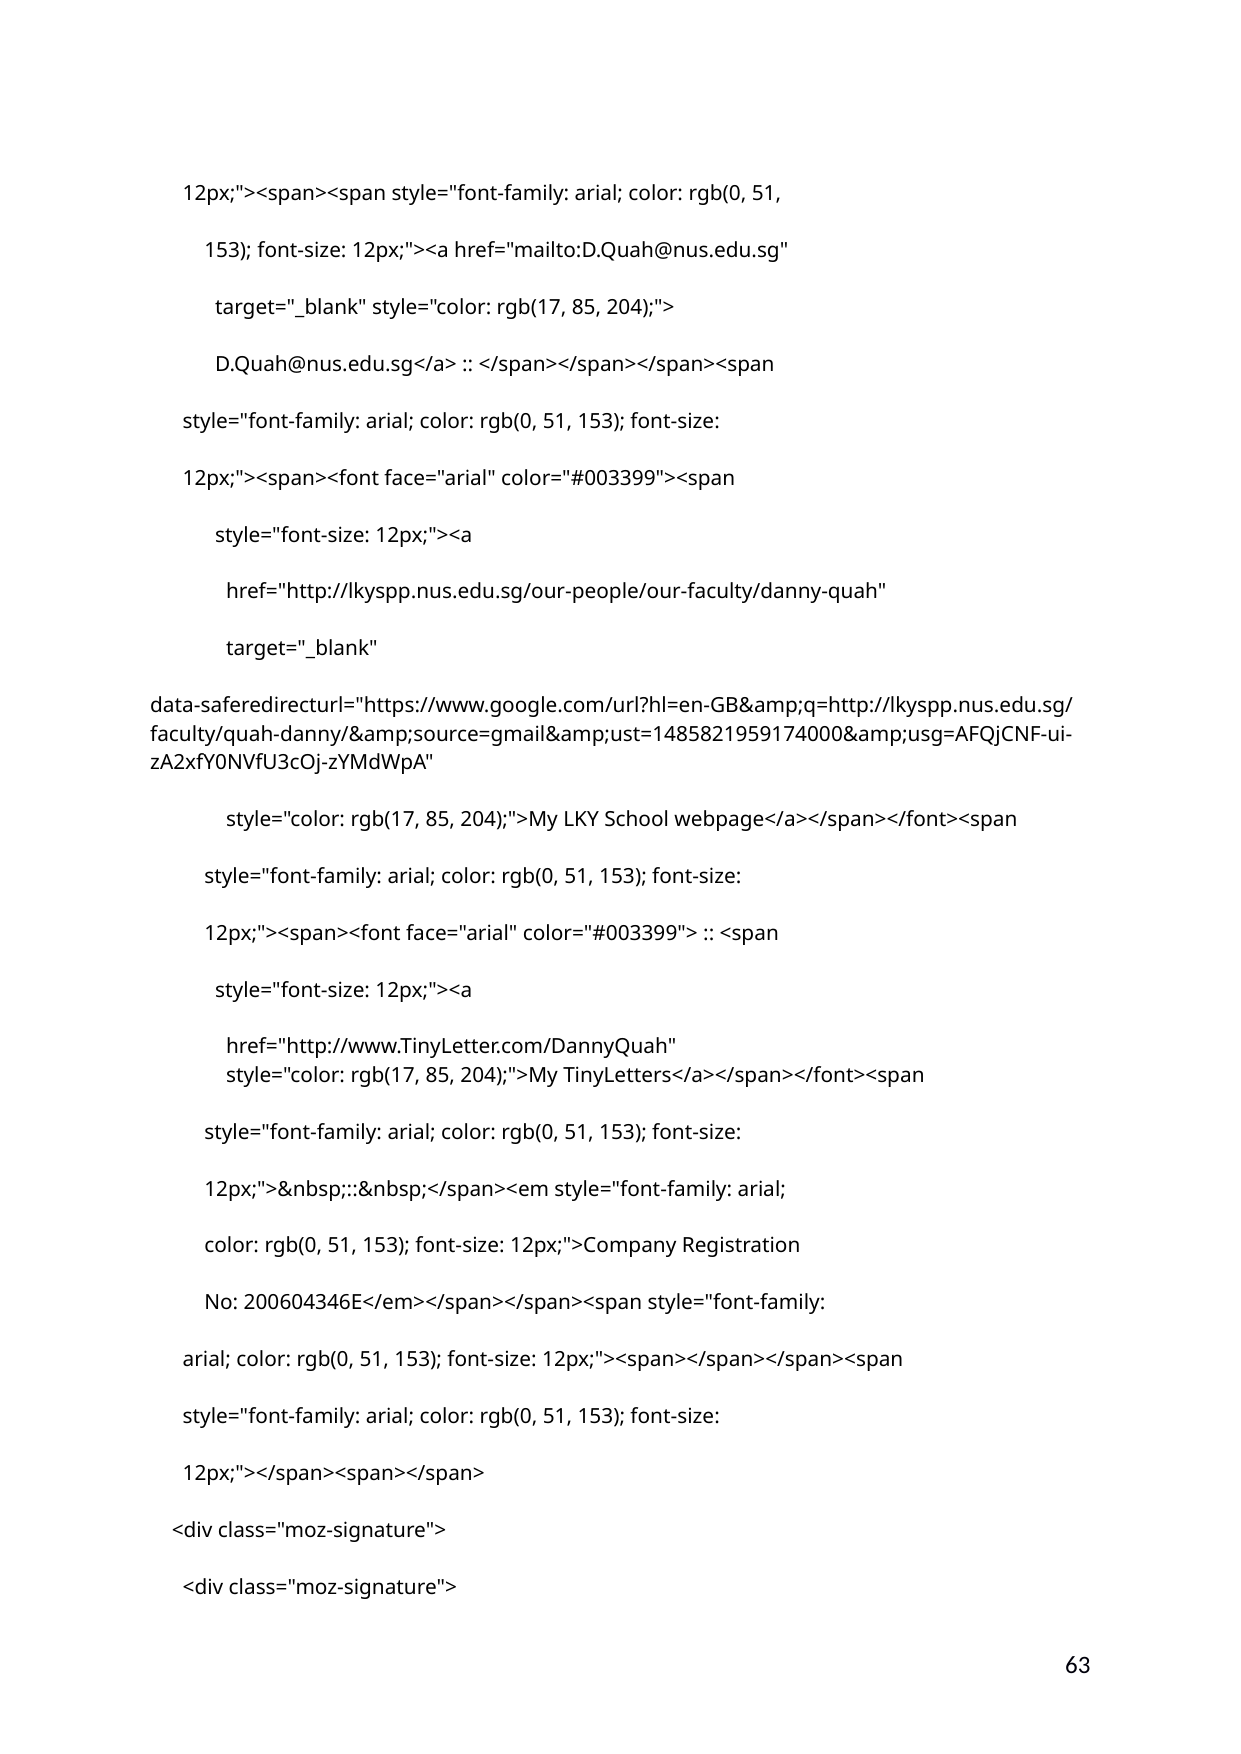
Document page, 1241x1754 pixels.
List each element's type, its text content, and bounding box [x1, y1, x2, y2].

text D.Quah@nus.edu.sg</a> :: </span></span></span><span [150, 349, 1090, 377]
text style="font-size: 12px;"><a [150, 975, 1090, 1003]
text No: 200604346E</em></span></span><span style="font-family: [150, 1287, 1090, 1316]
text color: rgb(0, 51, 153); font-size: 12px;">Company Registration [150, 1231, 1090, 1259]
text style="font-size: 12px;"><a [150, 520, 1090, 548]
text 12px;">&nbsp;::&nbsp;</span><em style="font-family: arial; [150, 1174, 1090, 1202]
text data-saferedirecturl="https://www.google.com/url?hl=en-GB&amp;q=http://lkyspp.nus.edu.sg/faculty/quah-danny/&amp;source=gmail&amp;ust=1485821959174000&amp;usg=AFQjCNF-ui-zA2xfY0NVfU3cOj-zYMdWpA" [150, 690, 1090, 776]
text 12px;"><span><span style="font-family: arial; color: rgb(0, 51, [150, 178, 1090, 207]
text style="color: rgb(17, 85, 204);">My TinyLetters</a></span></font><span [150, 1060, 1090, 1088]
text style="color: rgb(17, 85, 204);">My LKY School webpage</a></span></font><span [150, 804, 1090, 832]
text 12px;"><span><font face="arial" color="#003399"><span [150, 463, 1090, 491]
text style="font-family: arial; color: rgb(0, 51, 153); font-size: [150, 1117, 1090, 1145]
text href="http://www.TinyLetter.com/DannyQuah" [150, 1032, 1090, 1060]
text 12px;"><span><font face="arial" color="#003399"> :: <span [150, 918, 1090, 946]
text <div class="moz-signature"> [150, 1572, 1090, 1600]
text target="_blank" style="color: rgb(17, 85, 204);"> [150, 292, 1090, 321]
text <div class="moz-signature"> [150, 1515, 1090, 1543]
text href="http://lkyspp.nus.edu.sg/our-people/our-faculty/danny-quah" [150, 577, 1090, 605]
text style="font-family: arial; color: rgb(0, 51, 153); font-size: [150, 1401, 1090, 1430]
text style="font-family: arial; color: rgb(0, 51, 153); font-size: [150, 406, 1090, 434]
text 12px;"></span><span></span> [150, 1458, 1090, 1487]
text arial; color: rgb(0, 51, 153); font-size: 12px;"><span></span></span><span [150, 1344, 1090, 1373]
text style="font-family: arial; color: rgb(0, 51, 153); font-size: [150, 861, 1090, 889]
text 153); font-size: 12px;"><a href="mailto:D.Quah@nus.edu.sg" [150, 235, 1090, 264]
text target="_blank" [150, 633, 1090, 662]
